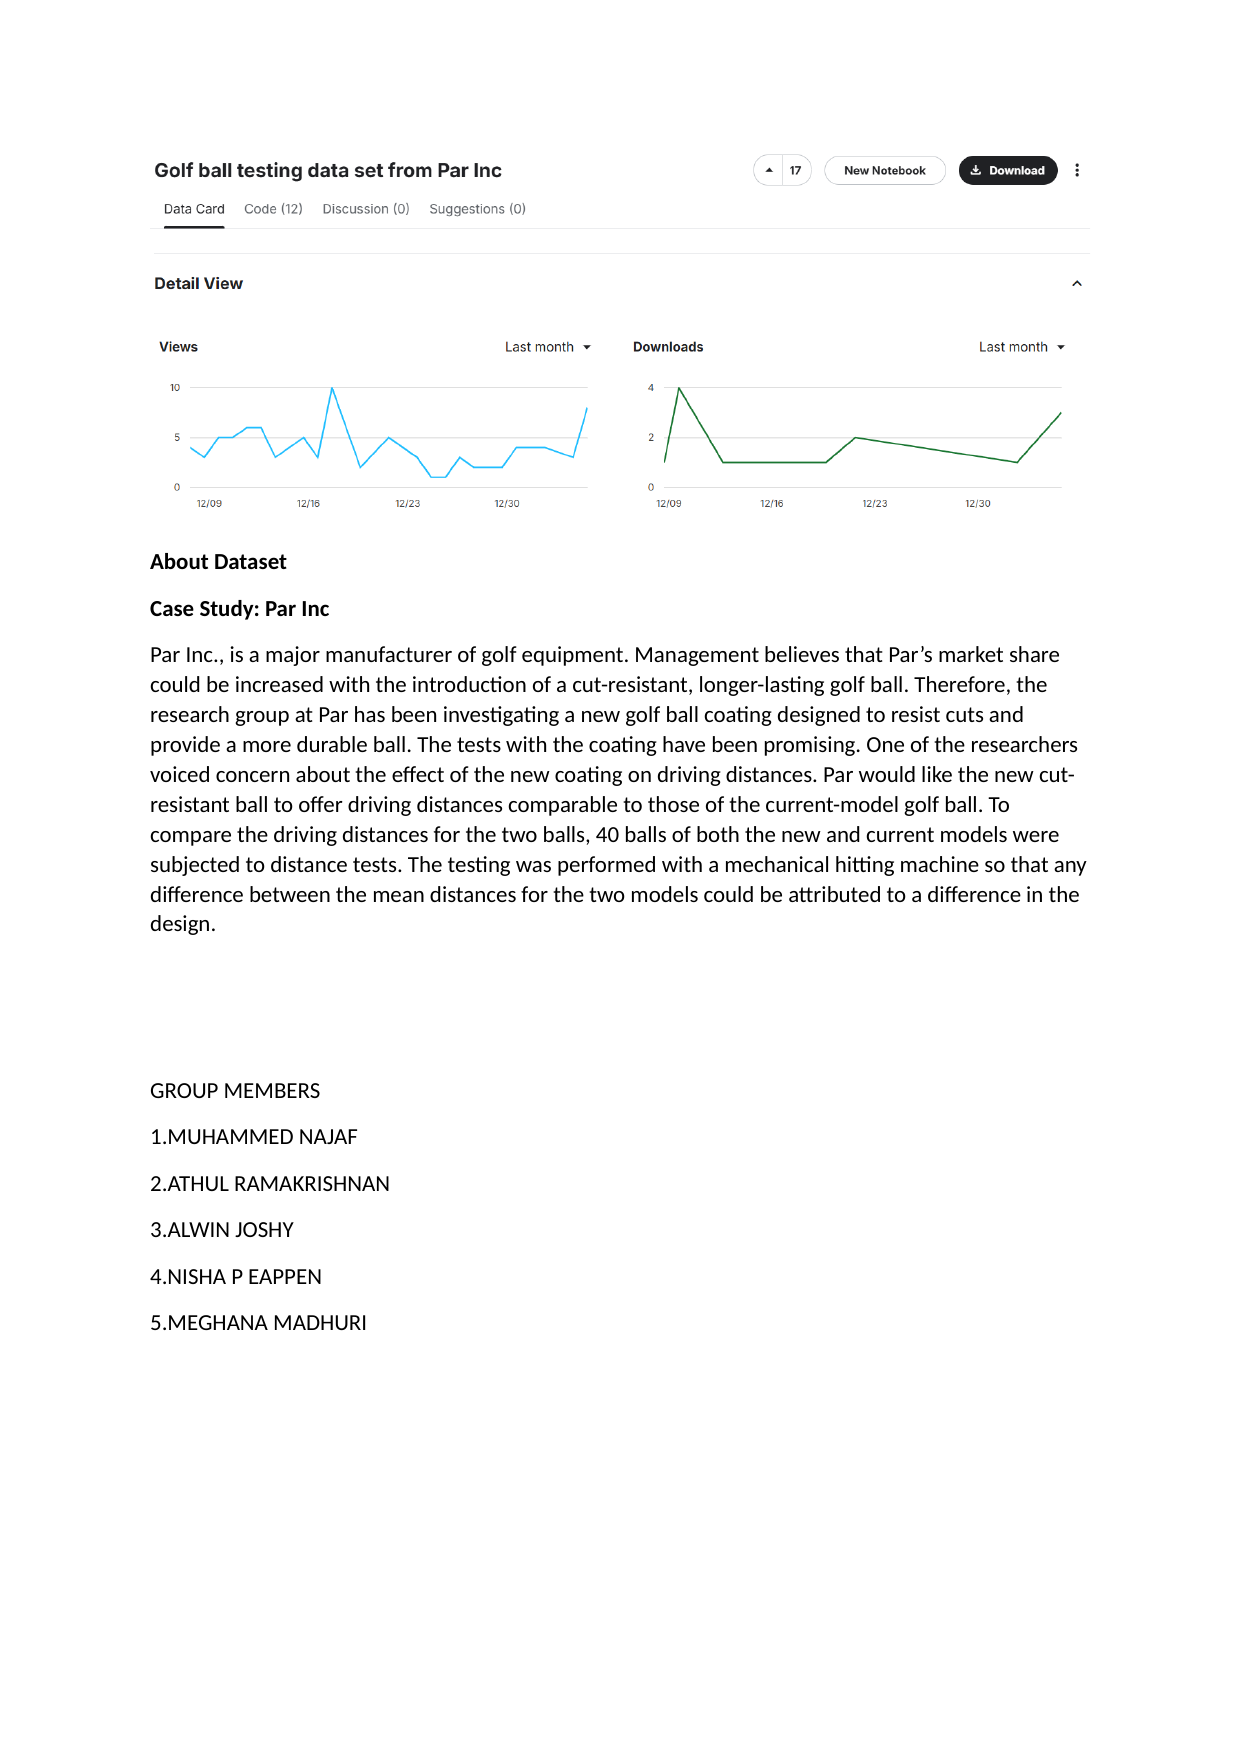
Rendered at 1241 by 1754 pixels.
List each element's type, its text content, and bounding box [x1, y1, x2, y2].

text About Dataset [150, 546, 1090, 575]
text 3.ALWIN JOSHY [150, 1215, 1090, 1243]
text GROUP MEMBERS [150, 956, 1090, 1104]
text Case Study: Par Inc [150, 594, 1090, 622]
text 1.MUHAMMED NAJAF [150, 1122, 1090, 1150]
text 4.NISHA P EAPPEN [150, 1262, 1090, 1290]
text 5.MEGHANA MADHURI [150, 1308, 1090, 1337]
text Par Inc., is a major manufacturer of golf equipment. Management believes that Par’s market share could be increased with the introduction of a cut-resistant, longer-lasting golf ball. Therefore, the research group at Par has been investigating a new golf ball coating designed to resist cuts and provide a more durable ball. The tests with the coating have been promising. One of the researchers voiced concern about the effect of the new coating on driving distances. Par would like the new cut-resistant ball to offer driving distances comparable to those of the current-model golf ball. To compare the driving distances for the two balls, 40 balls of both the new and current models were subjected to distance tests. The testing was performed with a mechanical hitting machine so that any difference between the mean distances for the two models could be attributed to a difference in the design. [150, 641, 1090, 938]
text 2.ATHUL RAMAKRISHNAN [150, 1169, 1090, 1197]
